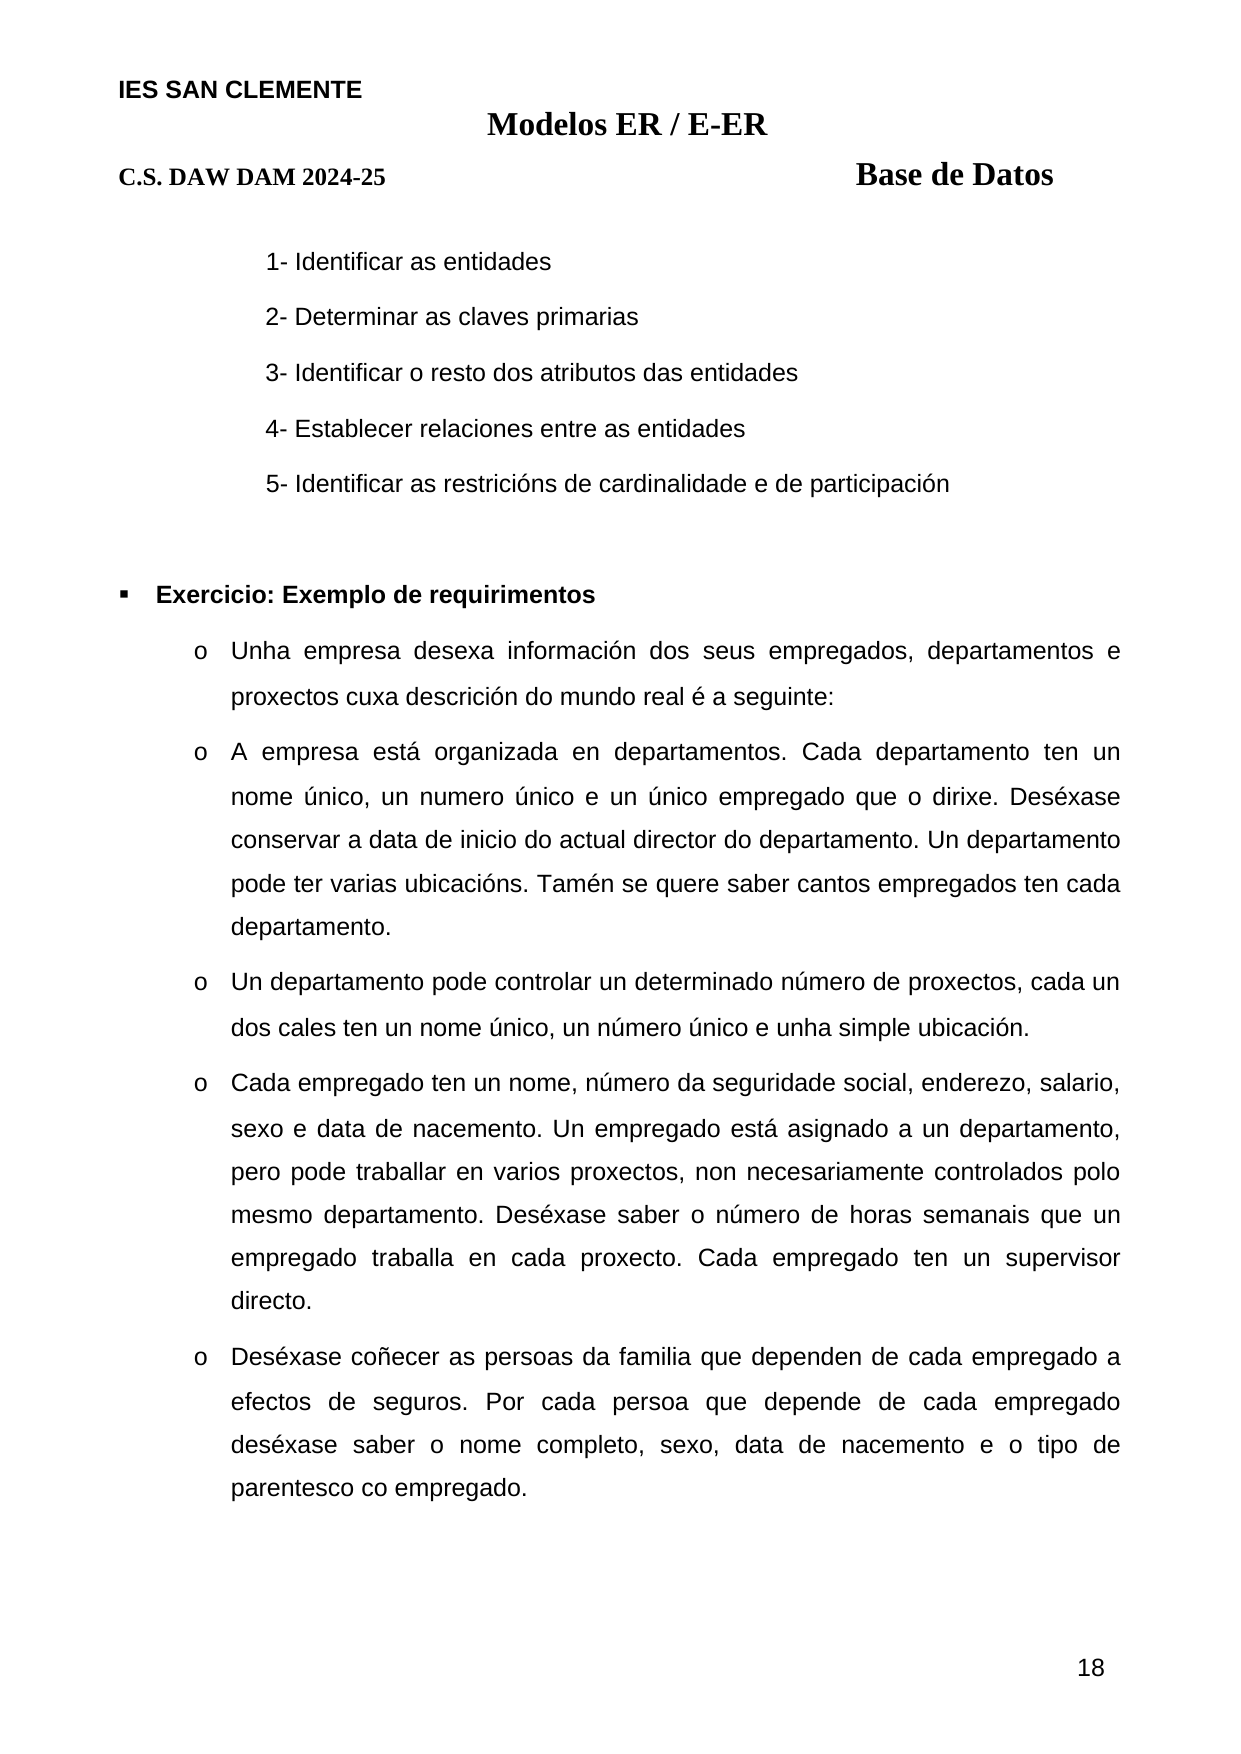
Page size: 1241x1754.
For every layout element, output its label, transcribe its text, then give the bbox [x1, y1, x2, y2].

list Deséxase coñecer as persoas da familia que dependen de cada empregado a efectos de seguros. Por cada persoa que depende de cada empregado deséxase saber o nome completo, sexo, data de nacemento e o tipo de parentesco co empregado. [193, 1342, 1122, 1502]
text 1- Identificar as entidades [118, 247, 1122, 275]
text 5- Identificar as restricións de cardinalidade e de participación [118, 469, 1122, 498]
list Unha empresa desexa información dos seus empregados, departamentos e proxectos cuxa descrición do mundo real é a seguinte: [193, 636, 1122, 710]
list Exercicio: Exemplo de requirimentos [118, 580, 1122, 609]
text 2- Determinar as claves primarias [118, 302, 1122, 331]
list A empresa está organizada en departamentos. Cada departamento ten un nome único, un numero único e un único empregado que o dirixe. Deséxase conservar a data de inicio do actual director do departamento. Un departamento pode ter varias ubicacións. Tamén se quere saber cantos empregados ten cada departamento. [193, 737, 1122, 941]
list Un departamento pode controlar un determinado número de proxectos, cada un dos cales ten un nome único, un número único e unha simple ubicación. [193, 967, 1122, 1041]
text 4- Establecer relaciones entre as entidades [118, 413, 1122, 442]
list Cada empregado ten un nome, número da seguridade social, enderezo, salario, sexo e data de nacemento. Un empregado está asignado a un departamento, pero pode traballar en varios proxectos, non necesariamente controlados polo mesmo departamento. Deséxase saber o número de horas semanais que un empregado traballa en cada proxecto. Cada empregado ten un supervisor directo. [193, 1068, 1122, 1315]
text 3- Identificar o resto dos atributos das entidades [118, 358, 1122, 387]
